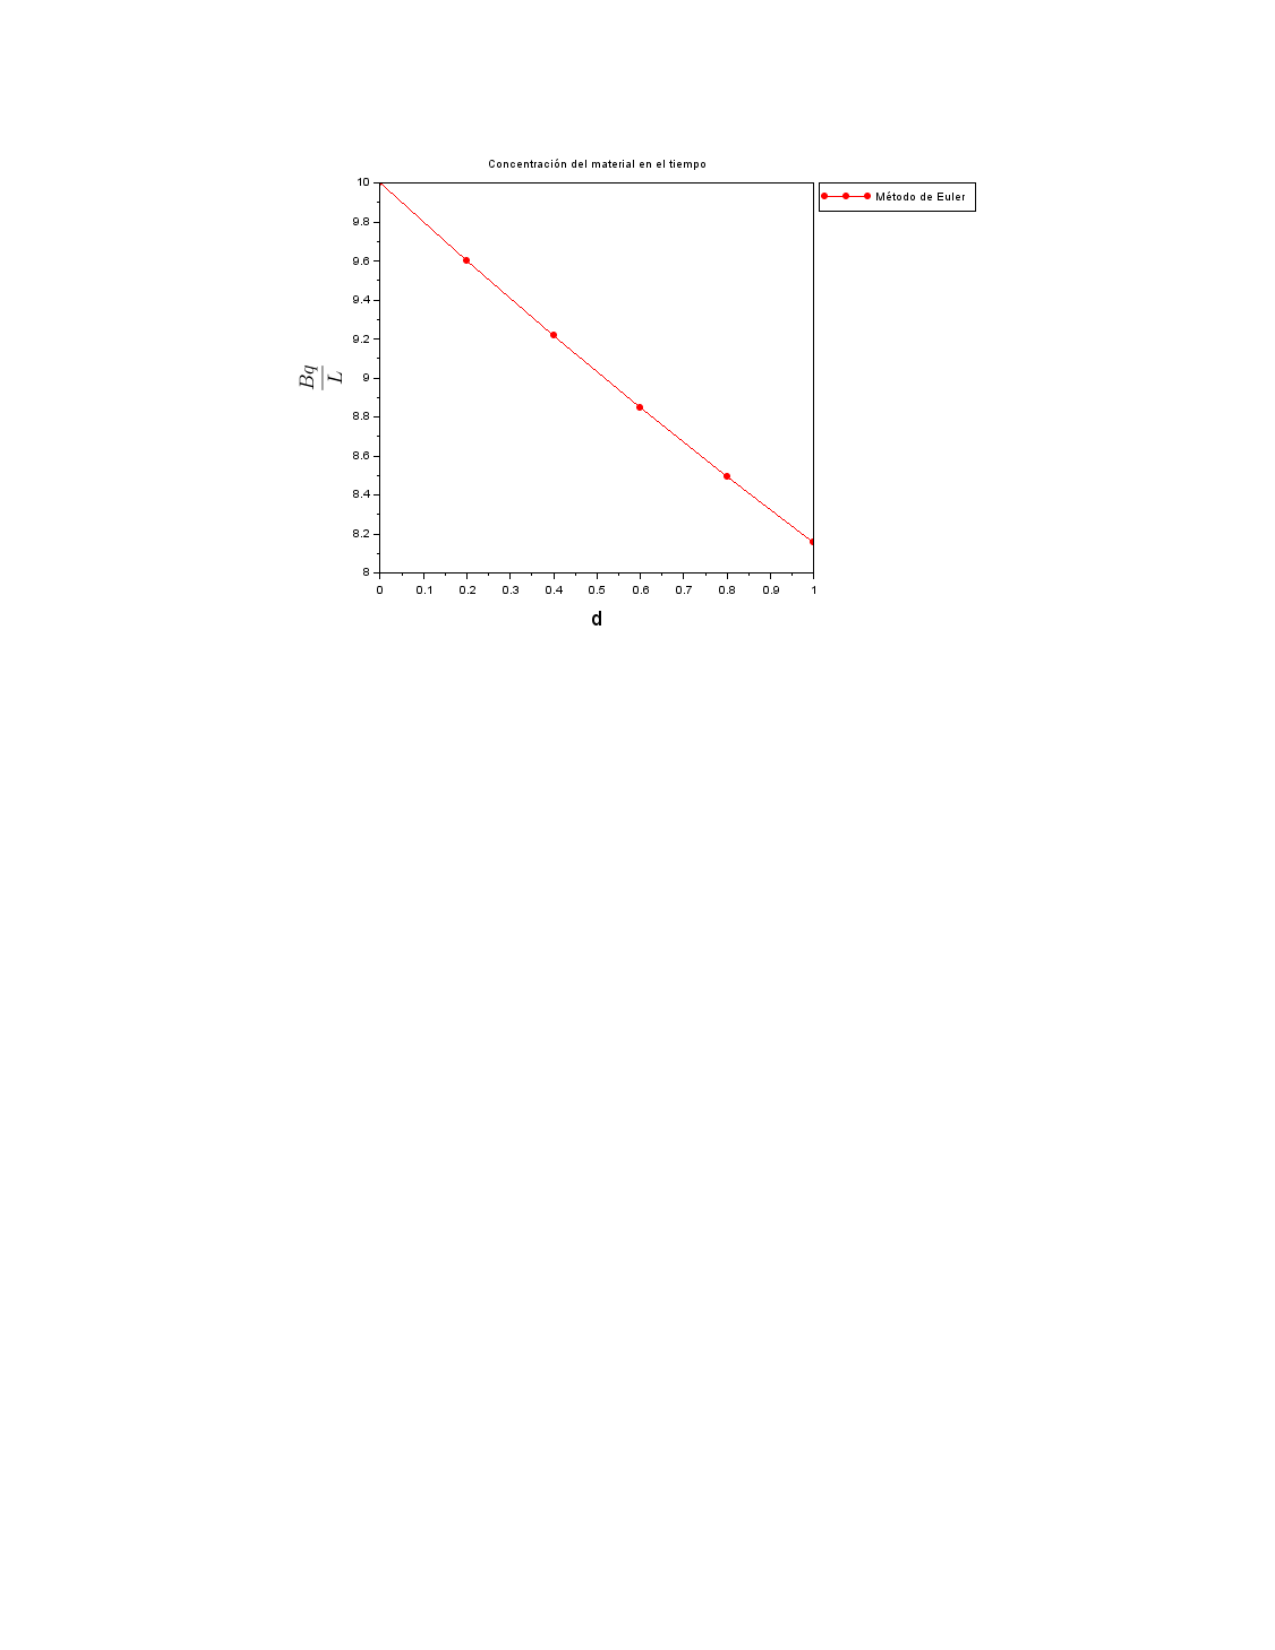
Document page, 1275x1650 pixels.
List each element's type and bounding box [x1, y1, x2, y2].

picture [292, 118, 983, 638]
